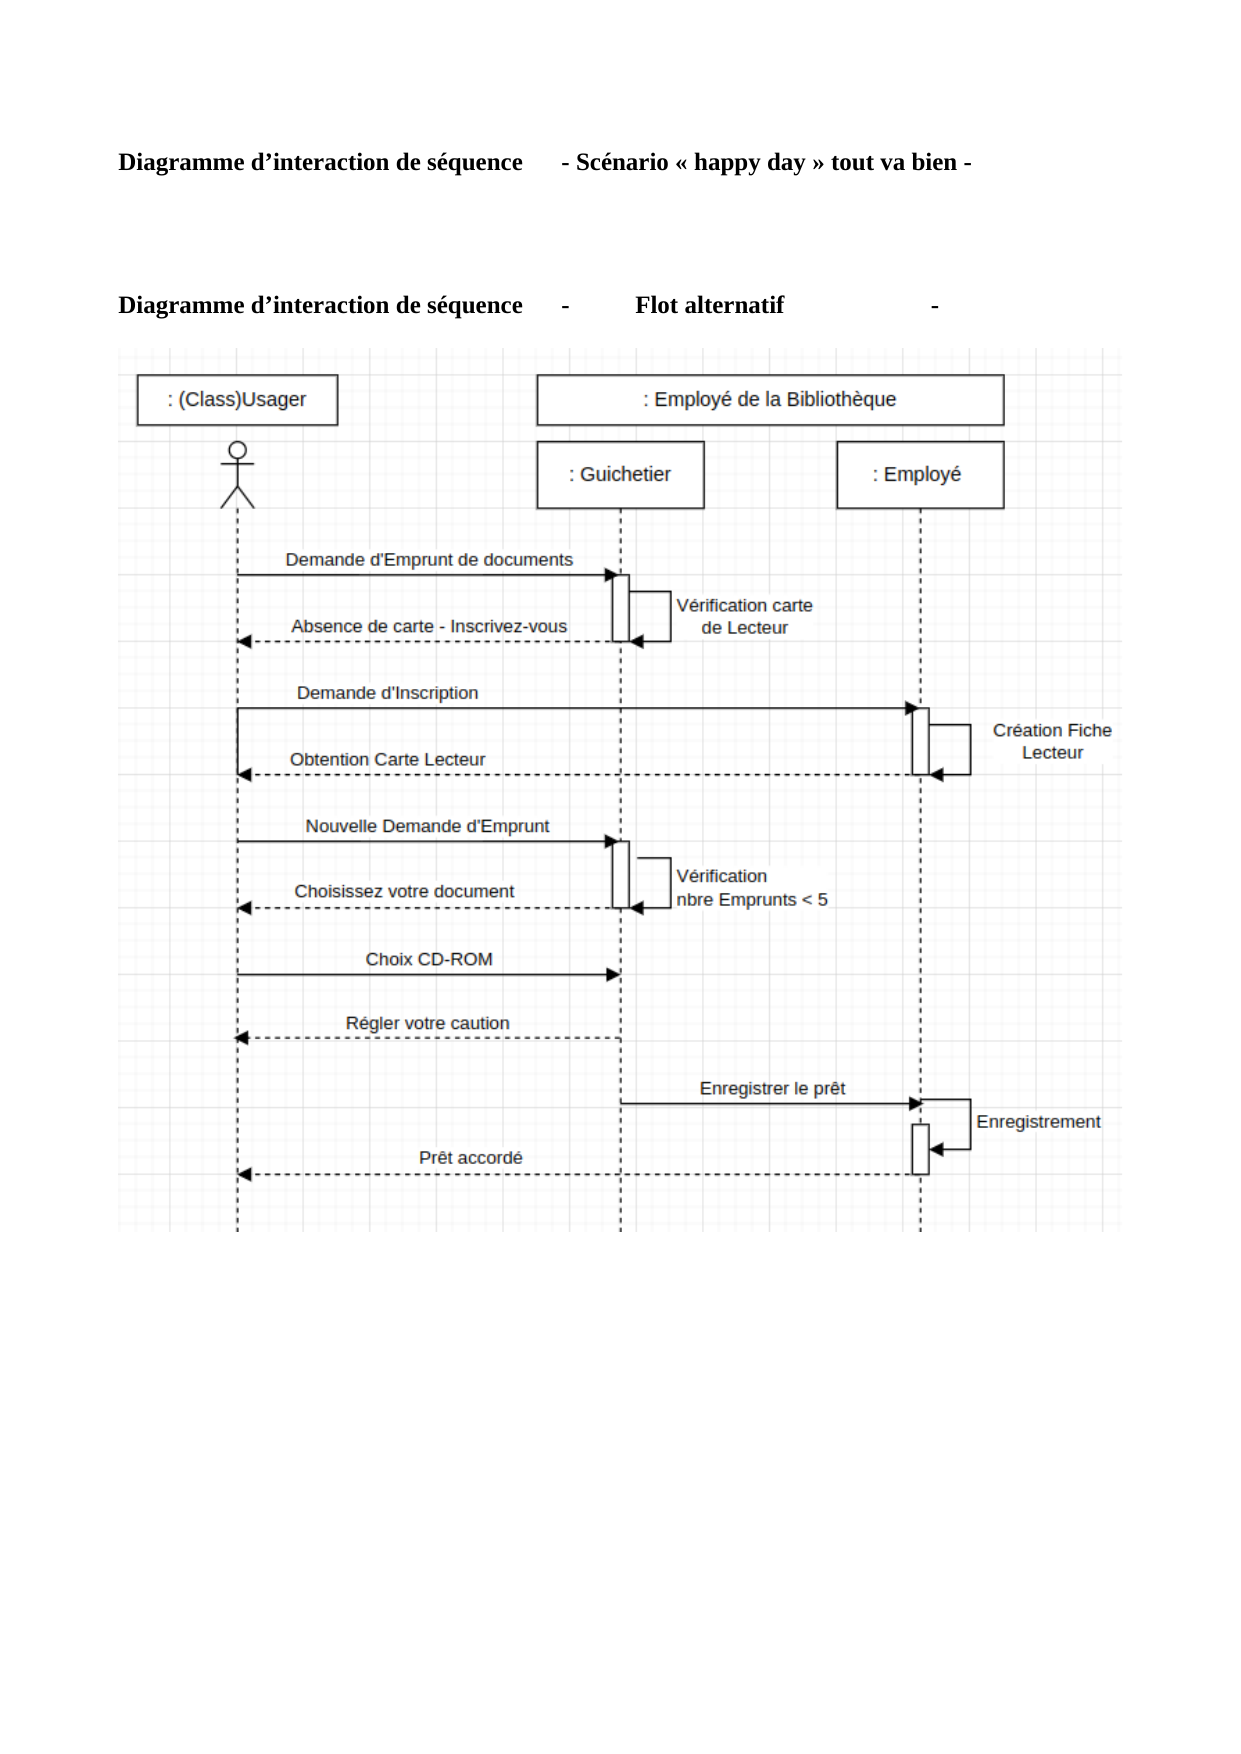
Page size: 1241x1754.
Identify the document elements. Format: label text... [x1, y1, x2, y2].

text Diagramme d’interaction de séquence - Scénario « happy day » tout va bien - [118, 147, 1122, 176]
picture [118, 348, 1123, 1232]
text Diagramme d’interaction de séquence - Flot alternatif - [118, 291, 1122, 319]
